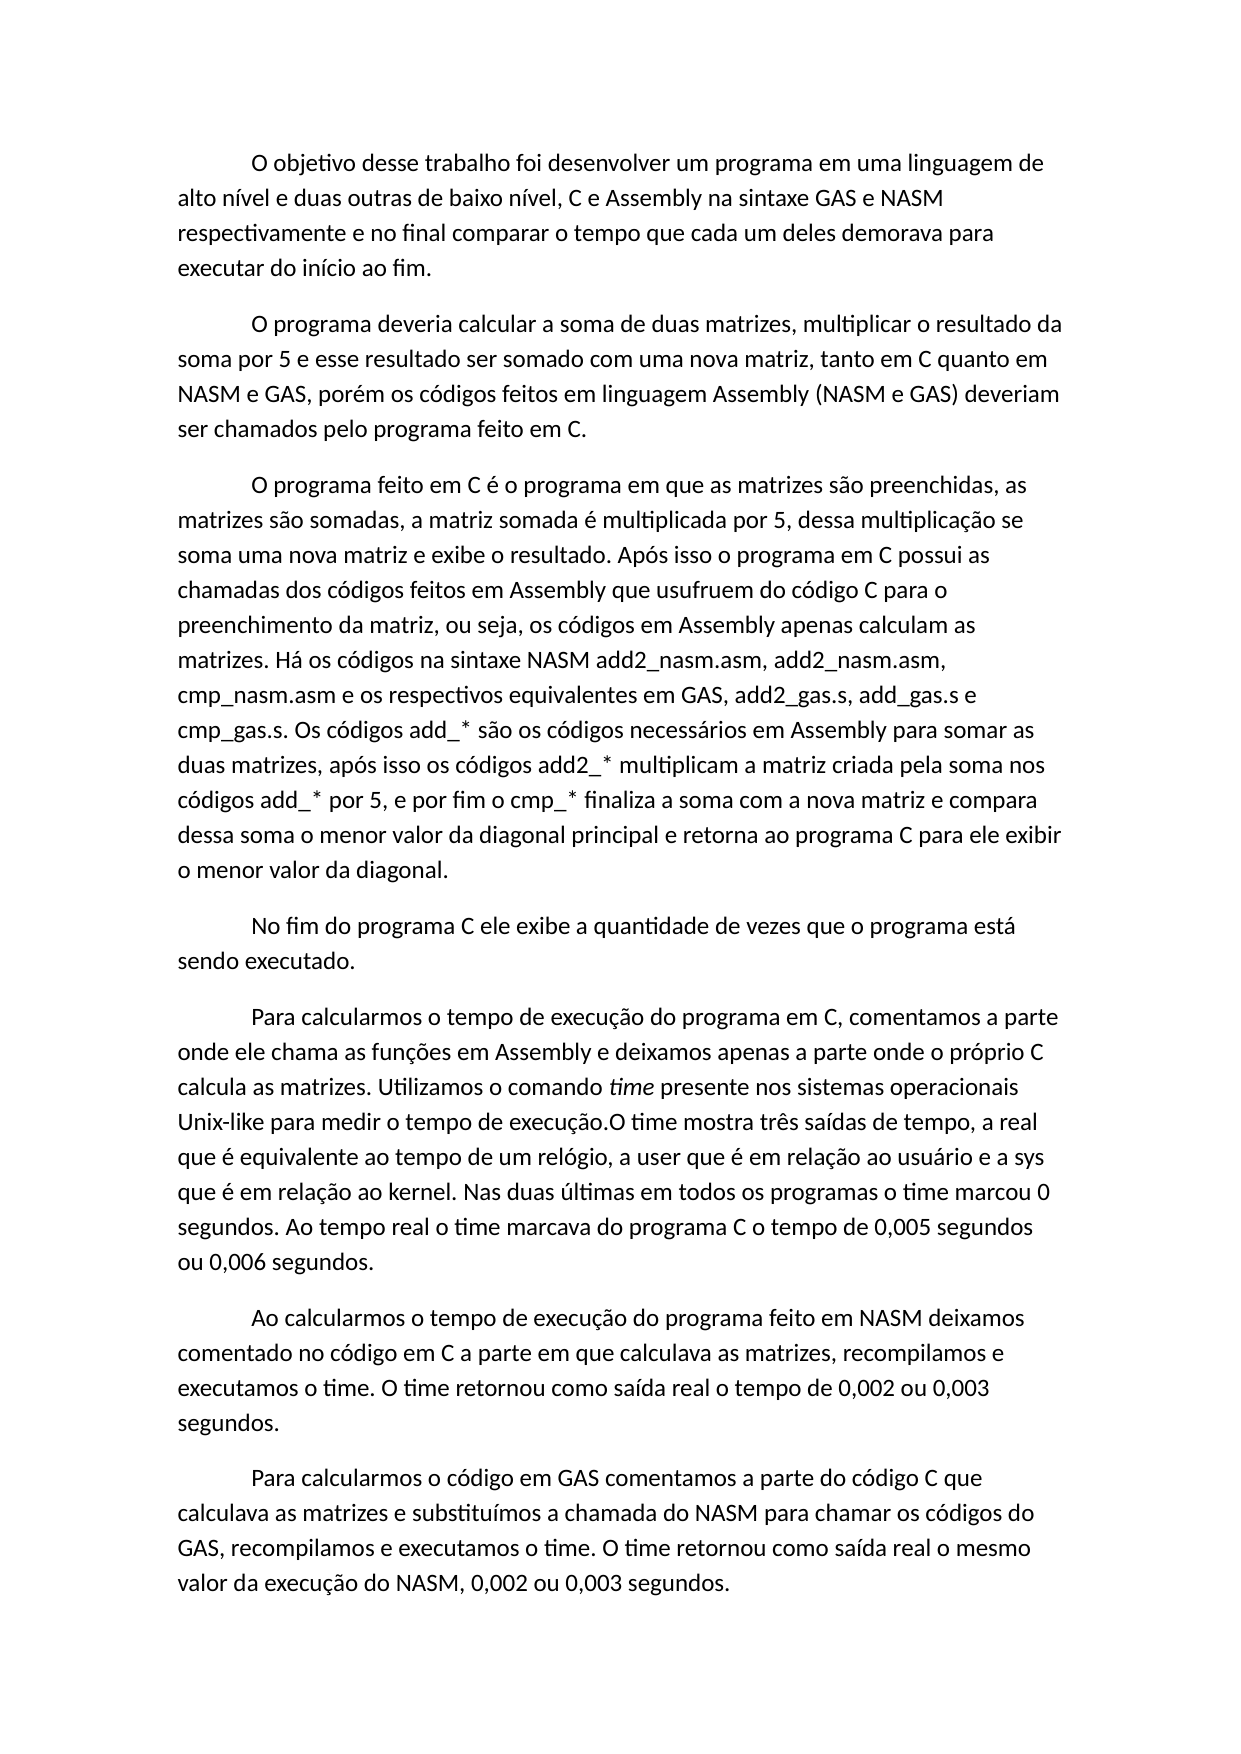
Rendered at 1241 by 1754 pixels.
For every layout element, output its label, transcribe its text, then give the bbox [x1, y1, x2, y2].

text Ao calcularmos o tempo de execução do programa feito em NASM deixamos comentado no código em C a parte em que calculava as matrizes, recompilamos e executamos o time. O time retornou como saída real o tempo de 0,002 ou 0,003 segundos. [177, 1302, 1063, 1437]
text Para calcularmos o código em GAS comentamos a parte do código C que calculava as matrizes e substituímos a chamada do NASM para chamar os códigos do GAS, recompilamos e executamos o time. O time retornou como saída real o mesmo valor da execução do NASM, 0,002 ou 0,003 segundos. [177, 1463, 1063, 1598]
text O objetivo desse trabalho foi desenvolver um programa em uma linguagem de alto nível e duas outras de baixo nível, C e Assembly na sintaxe GAS e NASM respectivamente e no final comparar o tempo que cada um deles demorava para executar do início ao fim. [177, 148, 1063, 283]
text No fim do programa C ele exibe a quantidade de vezes que o programa está sendo executado. [177, 910, 1063, 976]
text O programa deveria calcular a soma de duas matrizes, multiplicar o resultado da soma por 5 e esse resultado ser somado com uma nova matriz, tanto em C quanto em NASM e GAS, porém os códigos feitos em linguagem Assembly (NASM e GAS) deveriam ser chamados pelo programa feito em C. [177, 308, 1063, 444]
text Para calcularmos o tempo de execução do programa em C, comentamos a parte onde ele chama as funções em Assembly e deixamos apenas a parte onde o próprio C calcula as matrizes. Utilizamos o comando time presente nos sistemas operacionais Unix-like para medir o tempo de execução.O time mostra três saídas de tempo, a real que é equivalente ao tempo de um relógio, a user que é em relação ao usuário e a sys que é em relação ao kernel. Nas duas últimas em todos os programas o time marcou 0 segundos. Ao tempo real o time marcava do programa C o tempo de 0,005 segundos ou 0,006 segundos. [177, 1001, 1063, 1276]
text O programa feito em C é o programa em que as matrizes são preenchidas, as matrizes são somadas, a matriz somada é multiplicada por 5, dessa multiplicação se soma uma nova matriz e exibe o resultado. Após isso o programa em C possui as chamadas dos códigos feitos em Assembly que usufruem do código C para o preenchimento da matriz, ou seja, os códigos em Assembly apenas calculam as matrizes. Há os códigos na sintaxe NASM add2_nasm.asm, add2_nasm.asm, cmp_nasm.asm e os respectivos equivalentes em GAS, add2_gas.s, add_gas.s e cmp_gas.s. Os códigos add_* são os códigos necessários em Assembly para somar as duas matrizes, após isso os códigos add2_* multiplicam a matriz criada pela soma nos códigos add_* por 5, e por fim o cmp_* finaliza a soma com a nova matriz e compara dessa soma o menor valor da diagonal principal e retorna ao programa C para ele exibir o menor valor da diagonal. [177, 469, 1063, 885]
